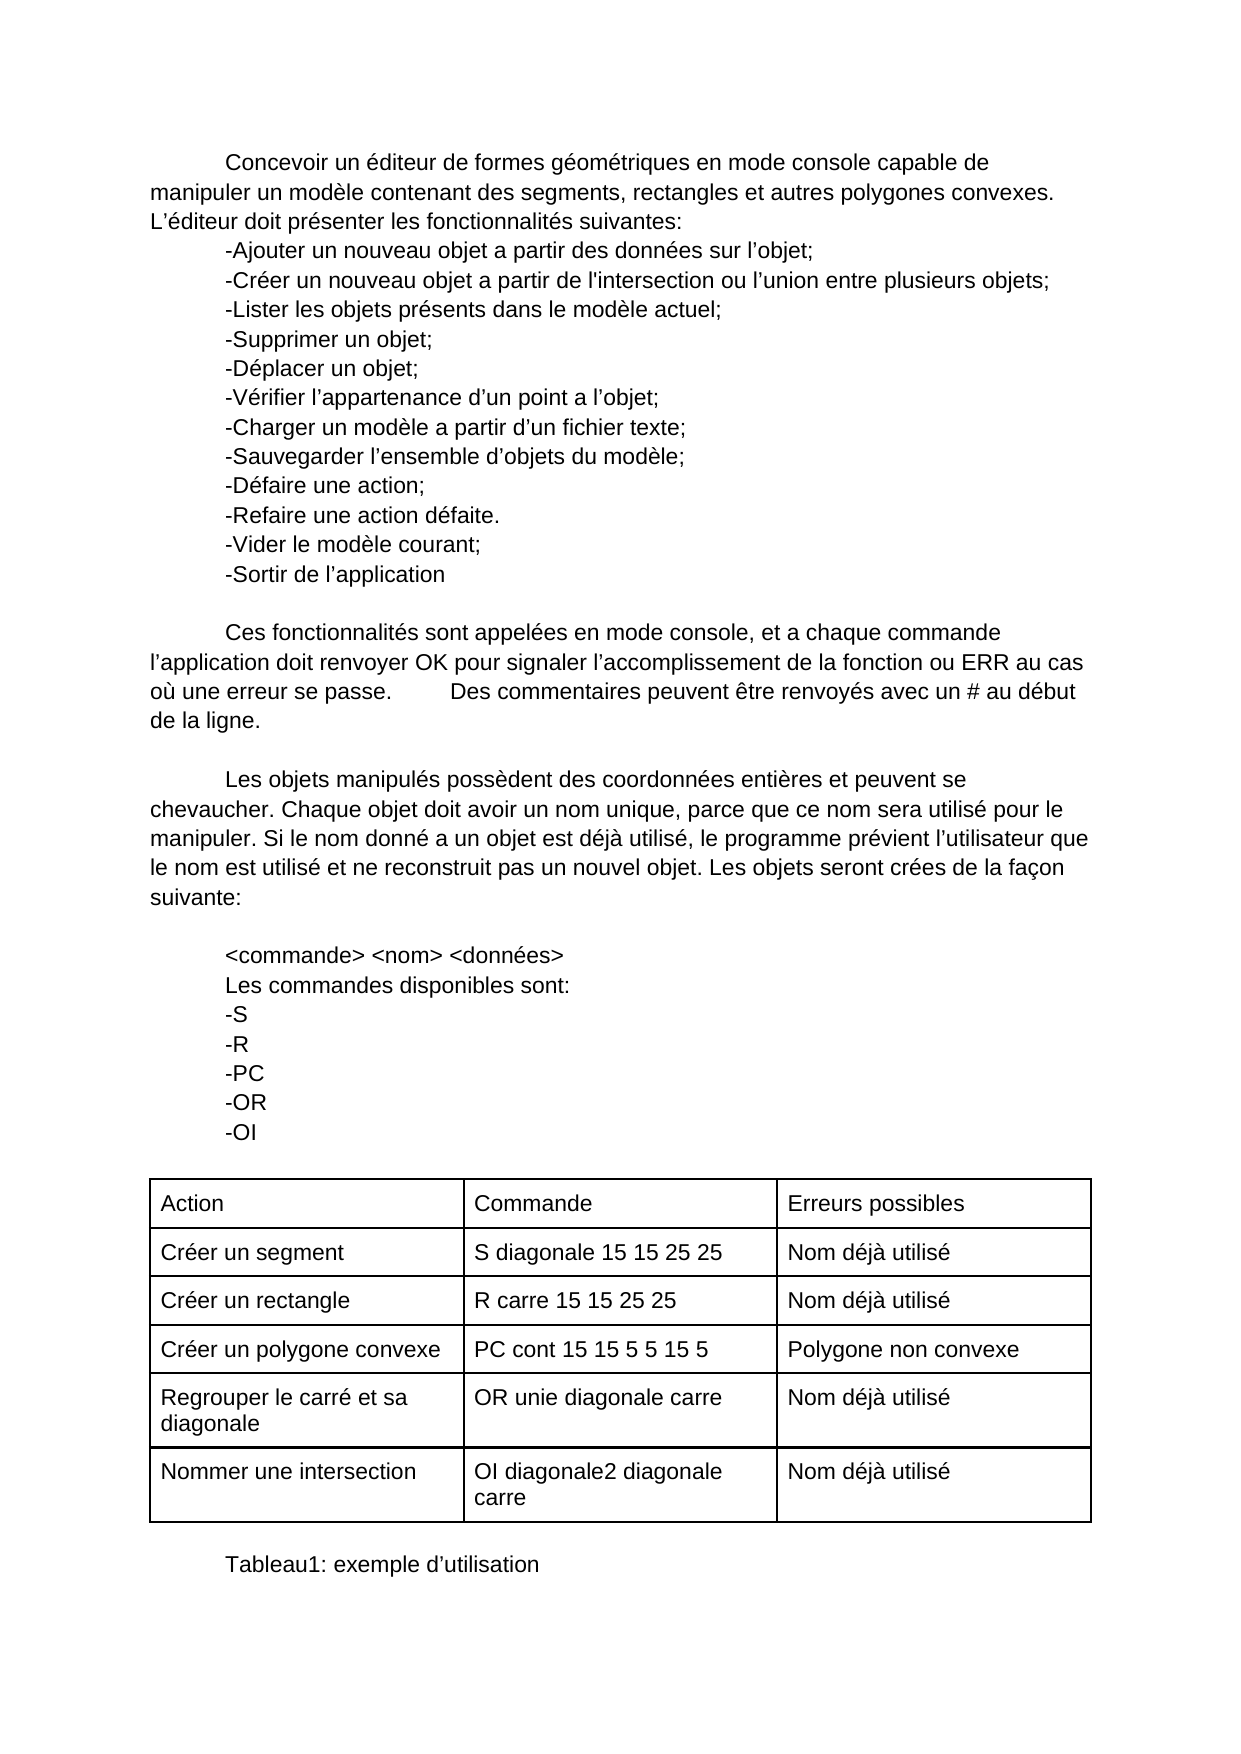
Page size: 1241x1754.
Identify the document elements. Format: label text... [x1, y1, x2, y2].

text -Vider le modèle courant; [225, 532, 1091, 557]
text -Sortir de l’application [225, 561, 1091, 587]
text -R [150, 1031, 1091, 1057]
text -S [150, 1002, 1091, 1027]
text -Lister les objets présents dans le modèle actuel; [225, 297, 1091, 322]
text -Charger un modèle a partir d’un fichier texte; [225, 414, 1091, 440]
text Concevoir un éditeur de formes géométriques en mode console capable de manipuler un modèle contenant des segments, rectangles et autres polygones convexes. L’éditeur doit présenter les fonctionnalités suivantes: [150, 150, 1091, 234]
table_cell PC cont 15 15 5 5 15 5 [465, 1326, 776, 1372]
table_cell OI diagonale2 diagonale carre [465, 1449, 776, 1521]
table_cell Nommer une intersection [151, 1449, 463, 1521]
table_cell Créer un polygone convexe [151, 1326, 463, 1372]
text <commande> <nom> <données> [150, 943, 1091, 969]
text -Créer un nouveau objet a partir de l'intersection ou l’union entre plusieurs objets; [225, 267, 1091, 293]
text -Supprimer un objet; [225, 326, 1091, 352]
table_cell Créer un rectangle [151, 1277, 463, 1324]
table_cell S diagonale 15 15 25 25 [465, 1229, 776, 1275]
text -Vérifier l’appartenance d’un point a l’objet; [225, 385, 1091, 411]
table_cell Nom déjà utilisé [778, 1277, 1090, 1324]
table_header Commande [465, 1180, 776, 1227]
text -OR [150, 1090, 1091, 1116]
table_cell Polygone non convexe [778, 1326, 1090, 1372]
table_cell Créer un segment [151, 1229, 463, 1275]
table_cell Nom déjà utilisé [778, 1374, 1090, 1446]
text -Refaire une action défaite. [225, 502, 1091, 528]
table_cell OR unie diagonale carre [465, 1374, 776, 1446]
text Tableau1: exemple d’utilisation [150, 1552, 1091, 1578]
table_cell Nom déjà utilisé [778, 1449, 1090, 1521]
text -Ajouter un nouveau objet a partir des données sur l’objet; [225, 238, 1091, 264]
text -Déplacer un objet; [225, 356, 1091, 381]
text -PC [150, 1061, 1091, 1086]
text -Défaire une action; [225, 473, 1091, 499]
text Les objets manipulés possèdent des coordonnées entières et peuvent se chevaucher. Chaque objet doit avoir un nom unique, parce que ce nom sera utilisé pour le manipuler. Si le nom donné a un objet est déjà utilisé, le programme prévient l’utilisateur que le nom est utilisé et ne reconstruit pas un nouvel objet. Les objets seront crées de la façon suivante: [150, 767, 1091, 910]
table_header Action [151, 1180, 463, 1227]
table_cell Regrouper le carré et sa diagonale [151, 1374, 463, 1446]
text -OI [150, 1119, 1091, 1145]
text Les commandes disponibles sont: [150, 972, 1091, 998]
table_header Erreurs possibles [778, 1180, 1090, 1227]
text -Sauvegarder l’ensemble d’objets du modèle; [225, 444, 1091, 469]
table_cell Nom déjà utilisé [778, 1229, 1090, 1275]
text Ces fonctionnalités sont appelées en mode console, et a chaque commande l’application doit renvoyer OK pour signaler l’accomplissement de la fonction ou ERR au cas où une erreur se passe. Des commentaires peuvent être renvoyés avec un # au début de la ligne. [150, 620, 1091, 734]
table_cell R carre 15 15 25 25 [465, 1277, 776, 1324]
